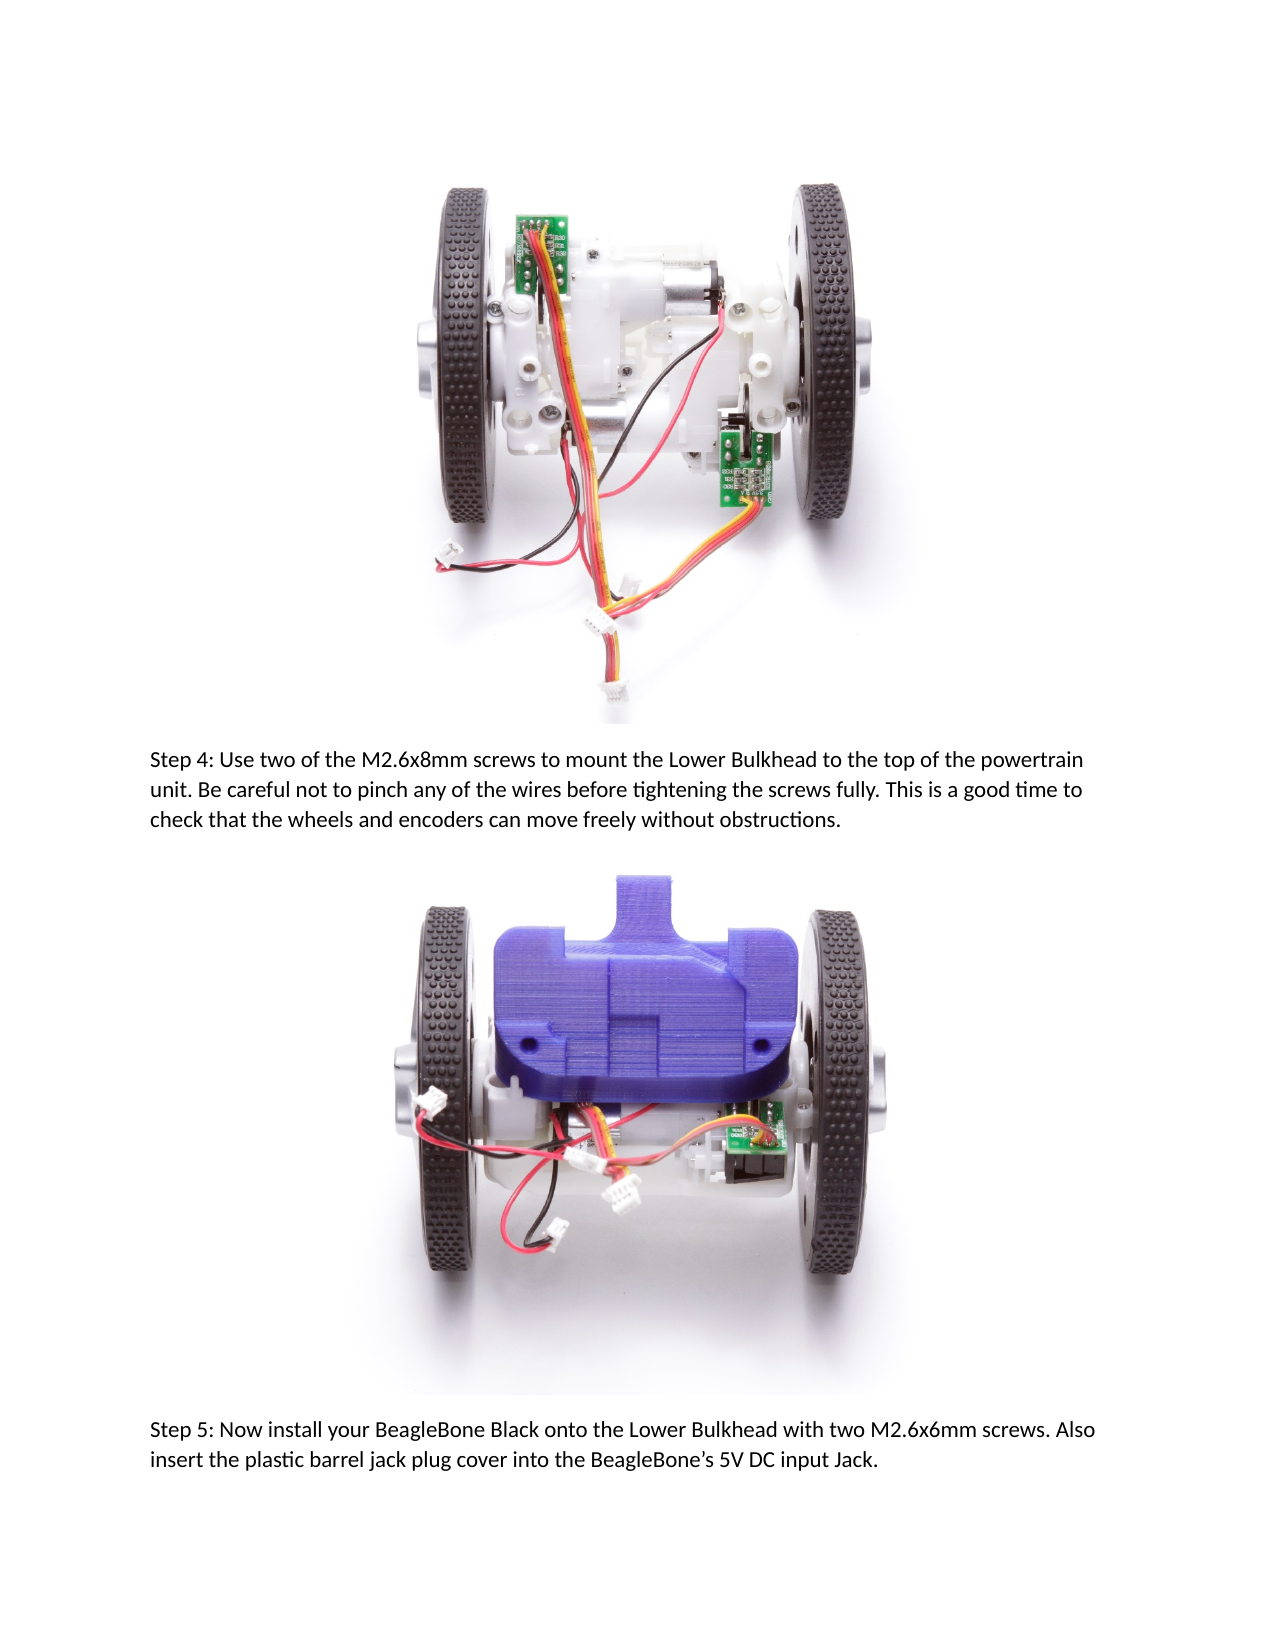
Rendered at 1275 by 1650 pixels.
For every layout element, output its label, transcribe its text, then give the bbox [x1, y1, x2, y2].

text Step 4: Use two of the M2.6x8mm screws to mount the Lower Bulkhead to the top of the powertrain unit. Be careful not to pinch any of the wires before tightening the screws fully. This is a good time to check that the wheels and encoders can move freely without obstructions. [150, 745, 1125, 834]
picture [324, 852, 951, 1395]
picture [322, 150, 953, 725]
text Step 5: Now install your BeagleBone Black onto the Lower Bulkhead with two M2.6x6mm screws. Also insert the plastic barrel jack plug cover into the BeagleBone’s 5V DC input Jack. [150, 1415, 1125, 1473]
